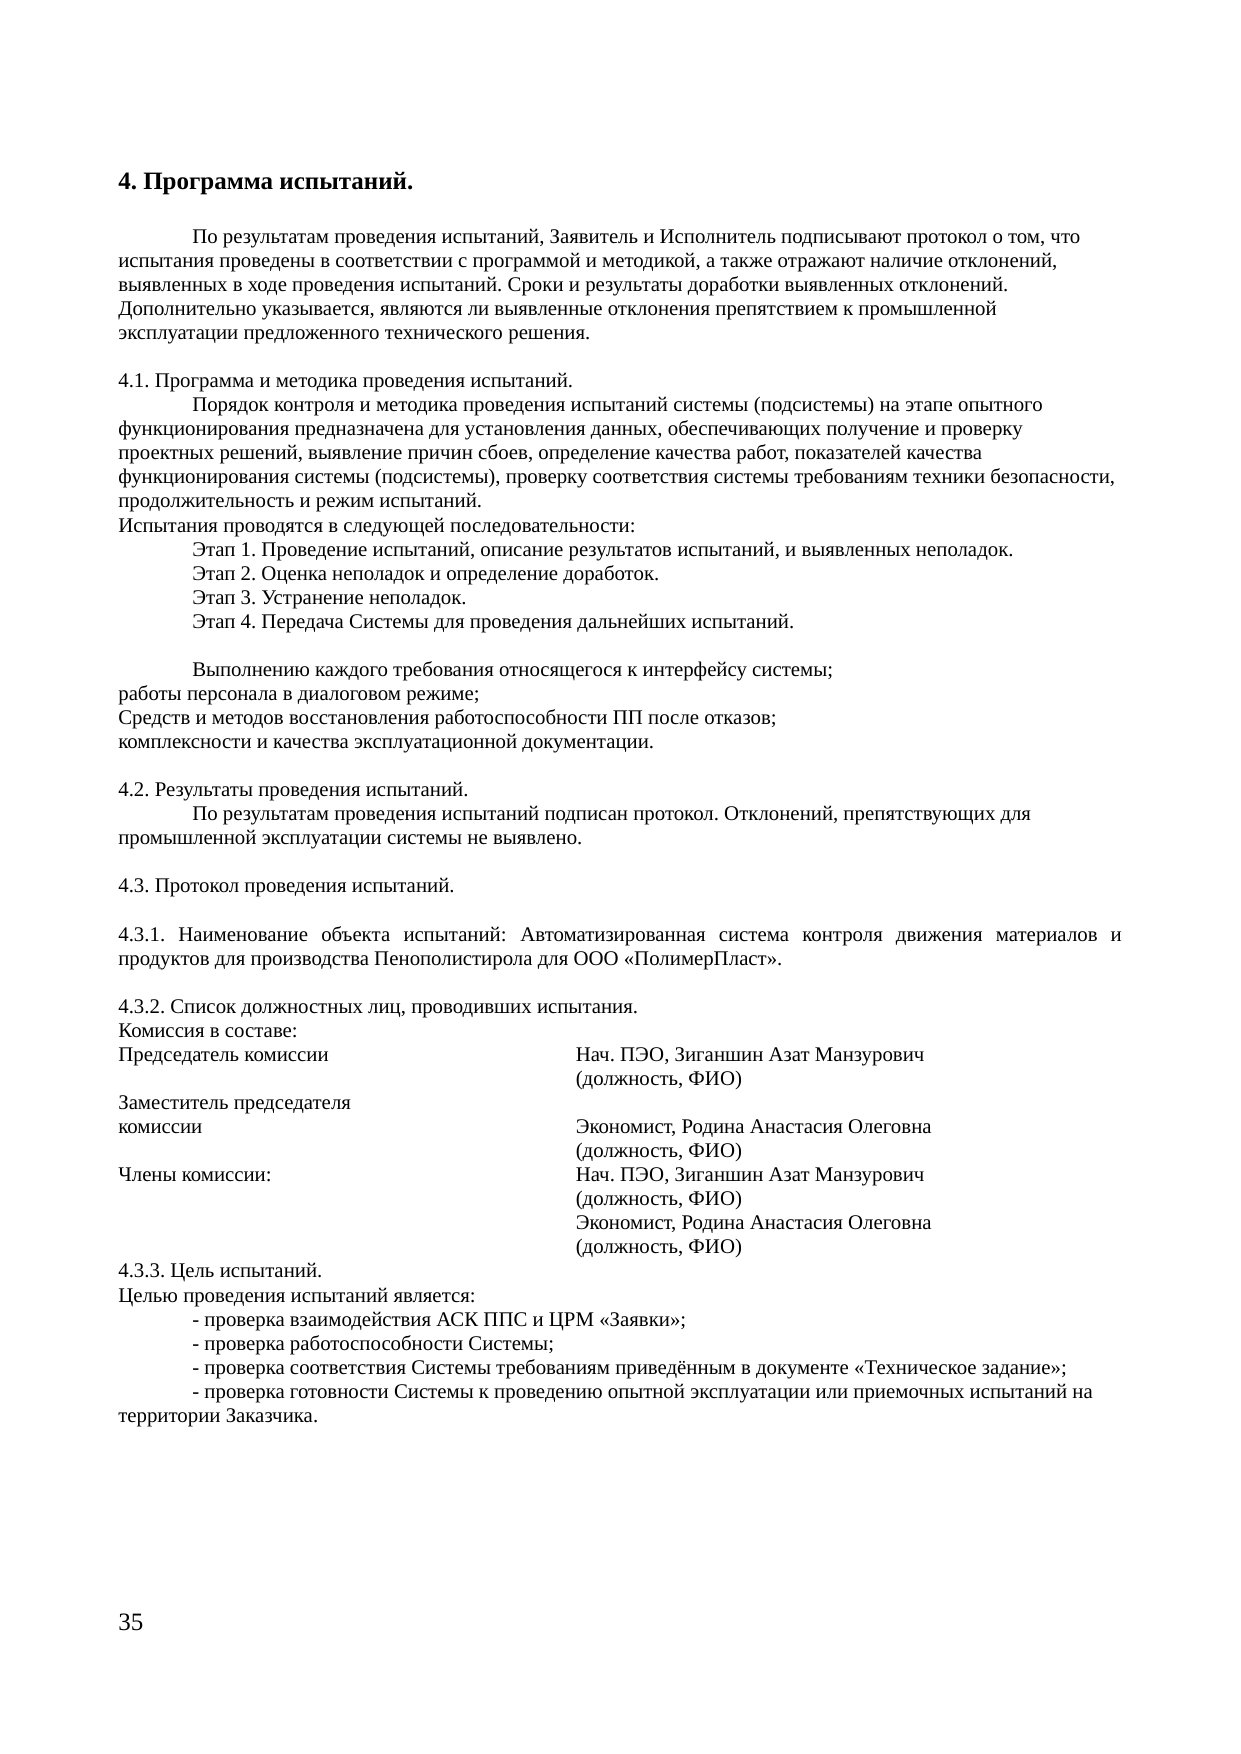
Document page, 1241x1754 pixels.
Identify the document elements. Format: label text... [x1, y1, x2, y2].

text Испытания проводятся в следующей последовательности: [118, 512, 1122, 537]
text Комиссия в составе: [118, 1018, 1122, 1042]
table_cell Заместитель председателя комиссии [107, 1090, 564, 1162]
text комплексности и качества эксплуатационной документации. [118, 729, 1122, 753]
text 4.3. Протокол проведения испытаний. [118, 873, 1122, 897]
table_cell Члены комиссии: [107, 1162, 564, 1258]
text Этап 2. Оценка неполадок и определение доработок. [118, 561, 1122, 585]
text Порядок контроля и методика проведения испытаний системы (подсистемы) на этапе опытного функционирования предназначена для установления данных, обеспечивающих получение и проверку проектных решений, выявление причин сбоев, определение качества работ, показателей качества функционирования системы (подсистемы), проверку соответствия системы требованиям техники безопасности, продолжительность и режим испытаний. [118, 392, 1122, 512]
text По результатам проведения испытаний подписан протокол. Отклонений, препятствующих для промышленной эксплуатации системы не выявлено. [118, 801, 1122, 849]
subtitle Целью проведения испытаний является: - проверка взаимодействия АСК ППС и ЦРМ «Заявки»; - проверка работоспособности Системы; - проверка соответствия Системы требованиям приведённым в документе «Техническое задание»; - проверка готовности Системы к проведению опытной эксплуатации или приемочных испытаний на территории Заказчика. [118, 1282, 1122, 1427]
table_cell Нач. ПЭО, Зиганшин Азат Манзурович (должность, ФИО) Экономист, Родина Анастасия Олеговна (должность, ФИО) [564, 1162, 1111, 1258]
text 4.2. Результаты проведения испытаний. [118, 777, 1122, 801]
table_header Нач. ПЭО, Зиганшин Азат Манзурович (должность, ФИО) [564, 1042, 1111, 1090]
subtitle 4.3.1. Наименование объекта испытаний: Автоматизированная система контроля движения материалов и продуктов для производства Пенополистирола для ООО «ПолимерПласт». [118, 922, 1122, 970]
text работы персонала в диалоговом режиме; [118, 681, 1122, 705]
subtitle 4.3.2. Список должностных лиц, проводивших испытания. [118, 994, 1122, 1018]
text По результатам проведения испытаний, Заявитель и Исполнитель подписывают протокол о том, что испытания проведены в соответствии с программой и методикой, а также отражают наличие отклонений, выявленных в ходе проведения испытаний. Сроки и результаты доработки выявленных отклонений. Дополнительно указывается, являются ли выявленные отклонения препятствием к промышленной эксплуатации предложенного технического решения. [118, 224, 1122, 344]
table_header Председатель комиссии [107, 1042, 564, 1090]
text Средств и методов восстановления работоспособности ПП после отказов; [118, 705, 1122, 729]
text 4. Программа испытаний. [118, 166, 1122, 195]
text Этап 3. Устранение неполадок. [118, 585, 1122, 609]
text 4.1. Программа и методика проведения испытаний. [118, 368, 1122, 392]
table_cell Экономист, Родина Анастасия Олеговна (должность, ФИО) [564, 1114, 1111, 1162]
text Этап 4. Передача Системы для проведения дальнейших испытаний. [118, 609, 1122, 633]
subtitle 4.3.3. Цель испытаний. [118, 1258, 1122, 1282]
text Выполнению каждого требования относящегося к интерфейсу системы; [118, 657, 1122, 681]
table_cell [564, 1090, 1111, 1114]
text Этап 1. Проведение испытаний, описание результатов испытаний, и выявленных неполадок. [118, 537, 1122, 561]
